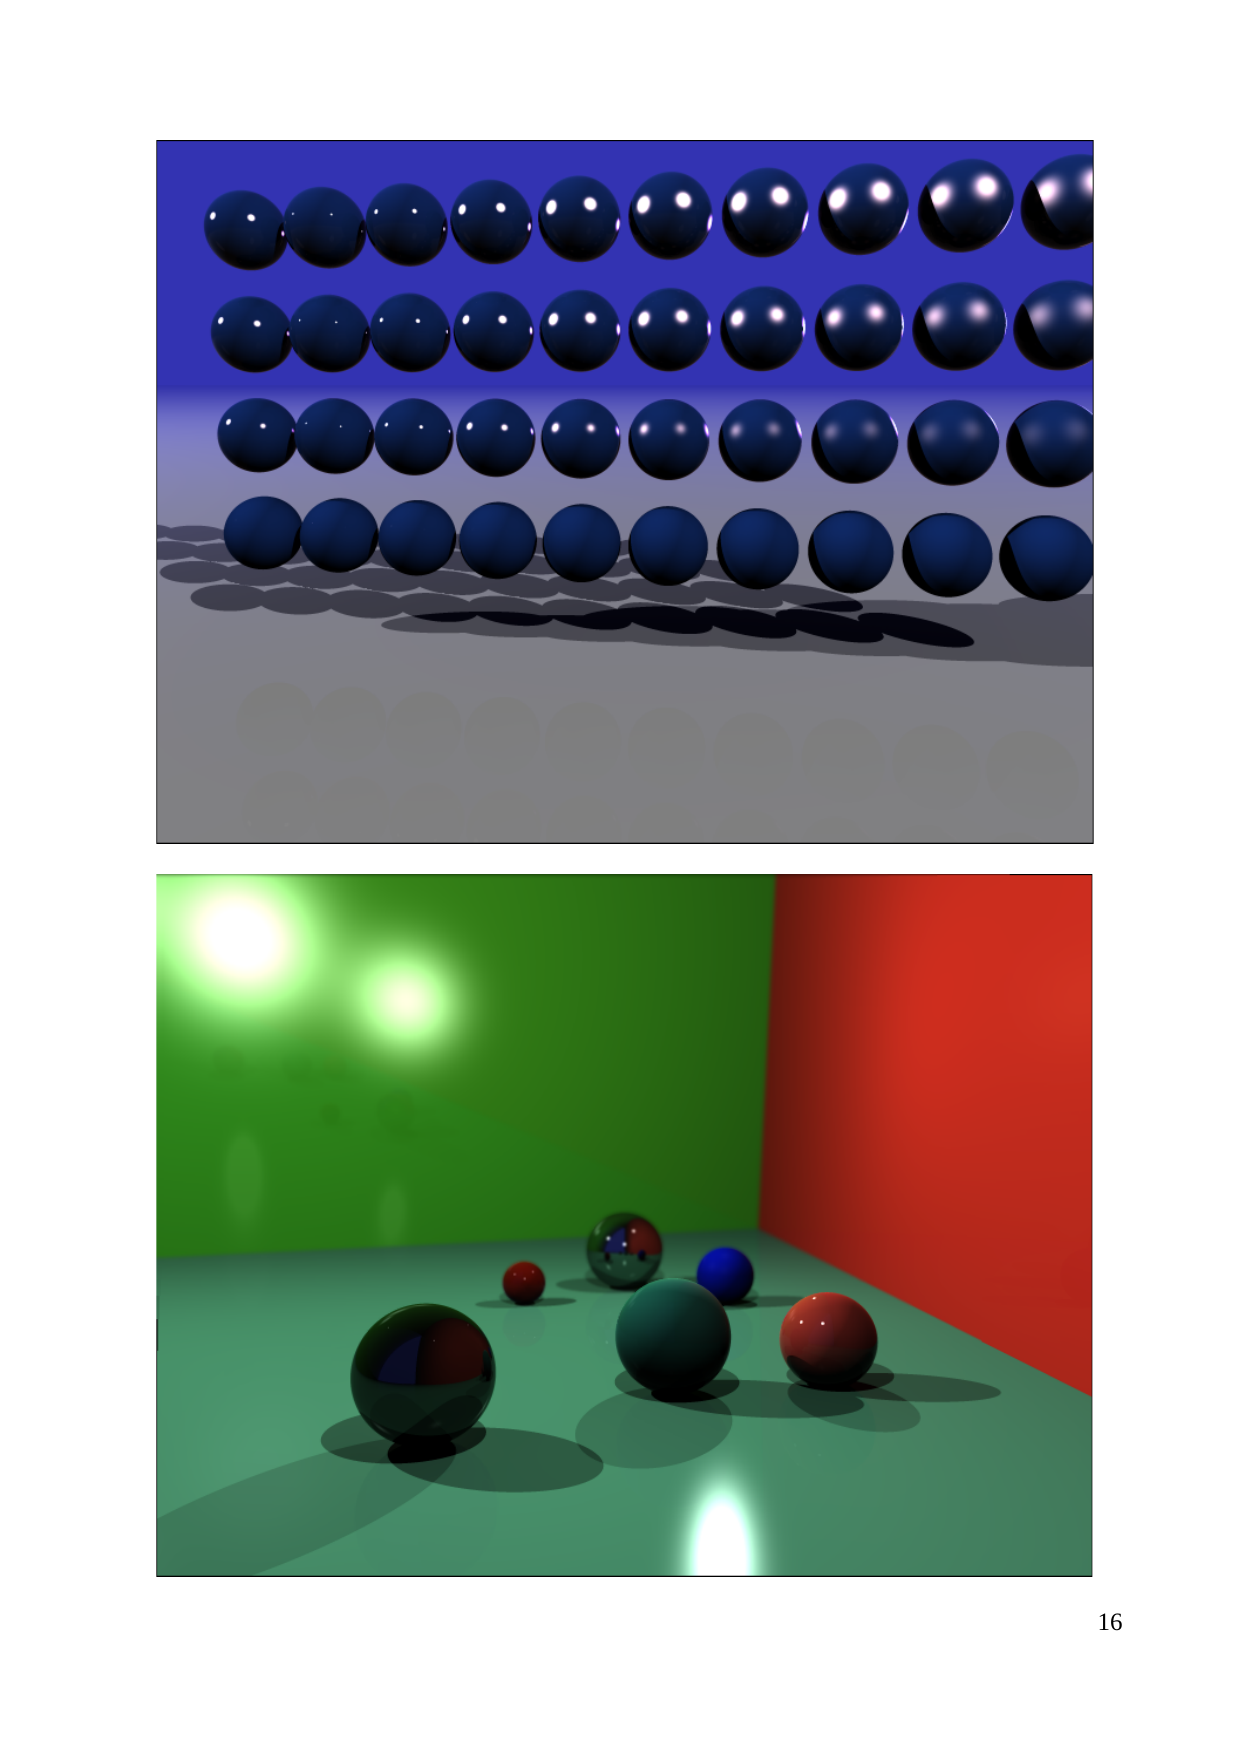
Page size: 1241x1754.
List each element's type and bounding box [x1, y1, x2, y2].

picture [156, 140, 1094, 844]
picture [156, 874, 1093, 1577]
